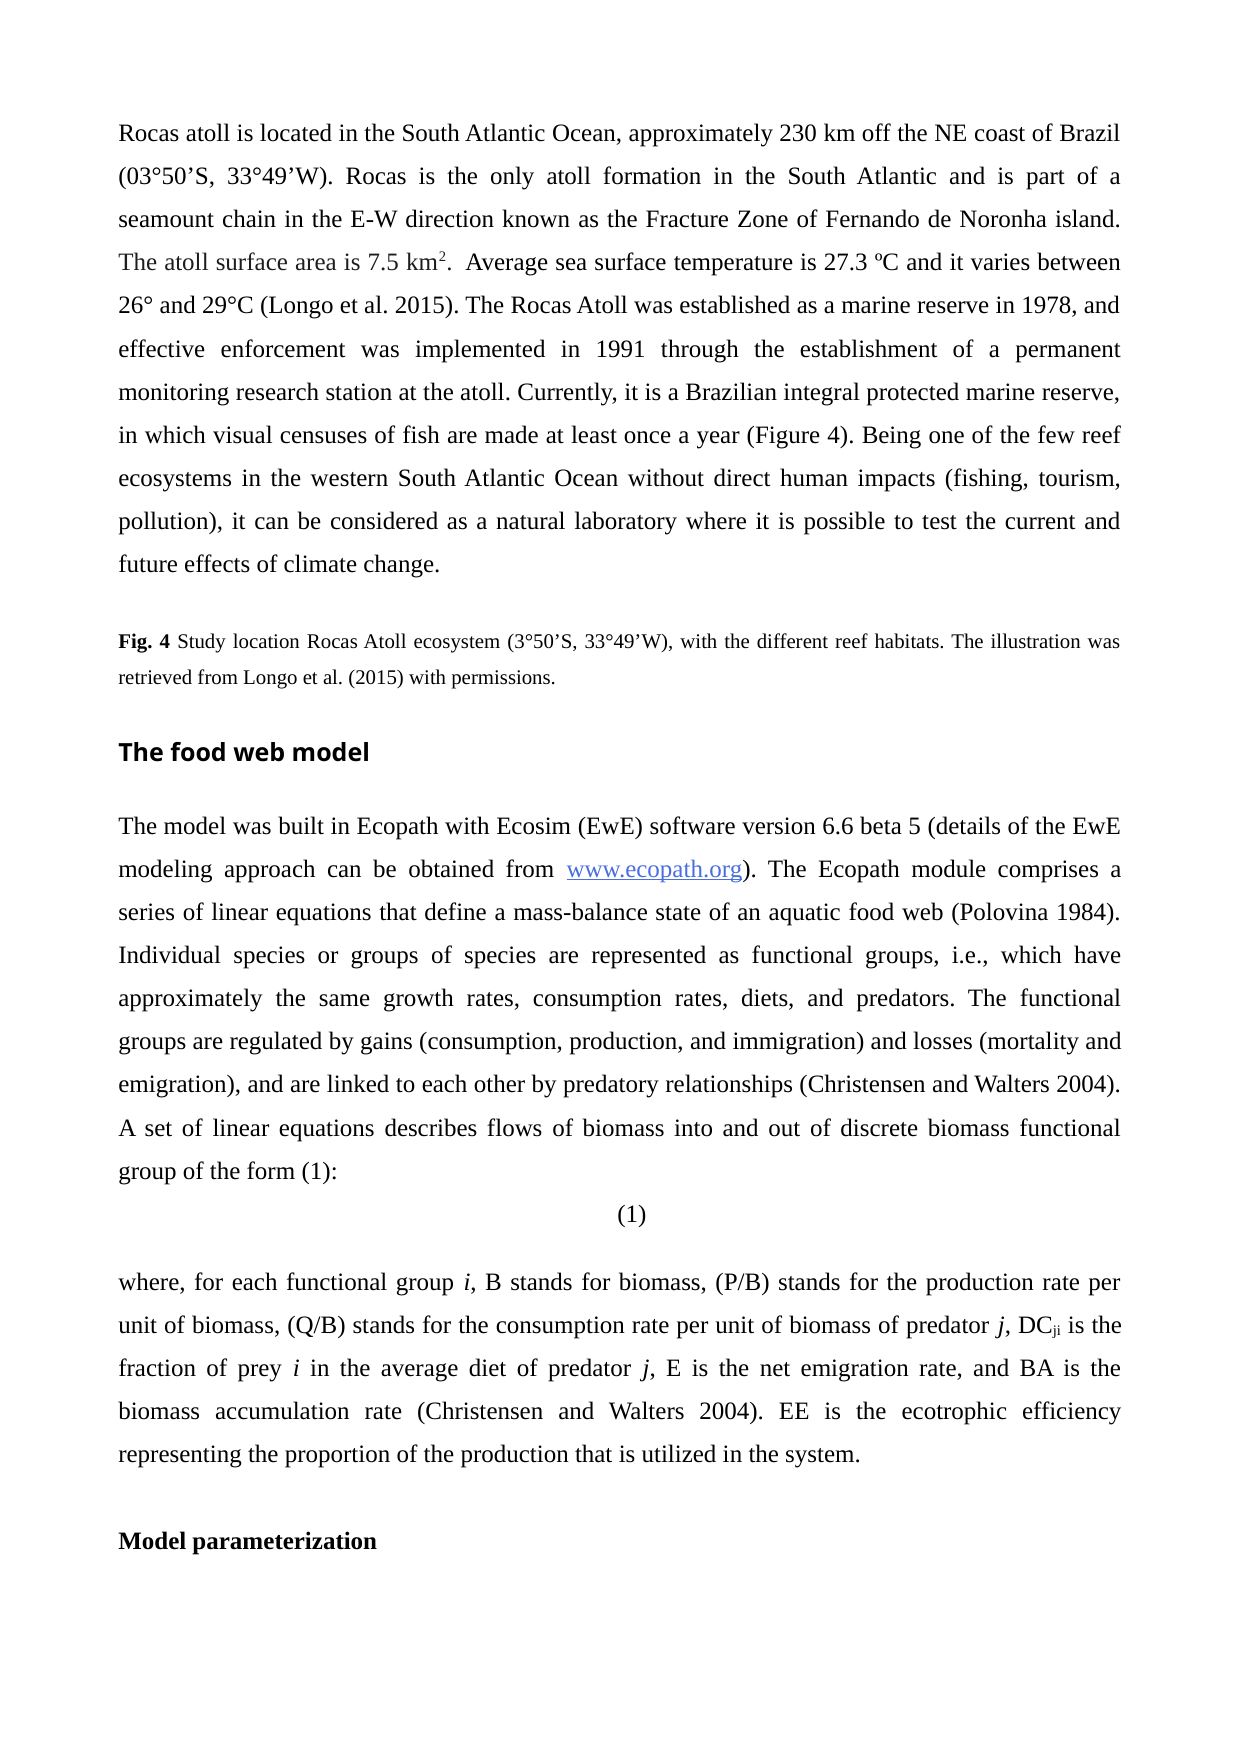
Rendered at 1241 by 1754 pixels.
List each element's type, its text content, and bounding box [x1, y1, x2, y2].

text Model parameterization [118, 1526, 1122, 1554]
text where, for each functional group i, B stands for biomass, (P/B) stands for the production rate per unit of biomass, (Q/B) stands for the consumption rate per unit of biomass of predator j, DCji is the fraction of prey i in the average diet of predator j, E is the net emigration rate, and BA is the biomass accumulation rate (Christensen and Walters 2004). EE is the ecotrophic efficiency representing the proportion of the production that is utilized in the system. [118, 1267, 1122, 1468]
text The model was built in Ecopath with Ecosim (EwE) software version 6.6 beta 5 (details of the EwE modeling approach can be obtained from www.ecopath.org). The Ecopath module comprises a series of linear equations that define a mass-balance state of an aquatic food web (Polovina 1984). Individual species or groups of species are represented as functional groups, i.e., which have approximately the same growth rates, consumption rates, diets, and predators. The functional groups are regulated by gains (consumption, production, and immigration) and losses (mortality and emigration), and are linked to each other by predatory relationships (Christensen and Walters 2004). A set of linear equations describes flows of biomass into and out of discrete biomass functional group of the form (1): [118, 811, 1122, 1184]
text Fig. 4 Study location Rocas Atoll ecosystem (3°50’S, 33°49’W), with the different reef habitats. The illustration was retrieved from Longo et al. (2015) with permissions. [118, 628, 1122, 689]
text The food web model [118, 735, 1122, 769]
text Rocas atoll is located in the South Atlantic Ocean, approximately 230 km off the NE coast of Brazil (03°50’S, 33°49’W). Rocas is the only atoll formation in the South Atlantic and is part of a seamount chain in the E-W direction known as the Fracture Zone of Fernando de Noronha island. The atoll surface area is 7.5 km2. Average sea surface temperature is 27.3 ºC and it varies between 26° and 29°C (Longo et al. 2015). The Rocas Atoll was established as a marine reserve in 1978, and effective enforcement was implemented in 1991 through the establishment of a permanent monitoring research station at the atoll. Currently, it is a Brazilian integral protected marine reserve, in which visual censuses of fish are made at least once a year (Figure 4). Being one of the few reef ecosystems in the western South Atlantic Ocean without direct human impacts (fishing, tourism, pollution), it can be considered as a natural laboratory where it is possible to test the current and future effects of climate change. [118, 118, 1122, 578]
text (1) [118, 1199, 1122, 1228]
